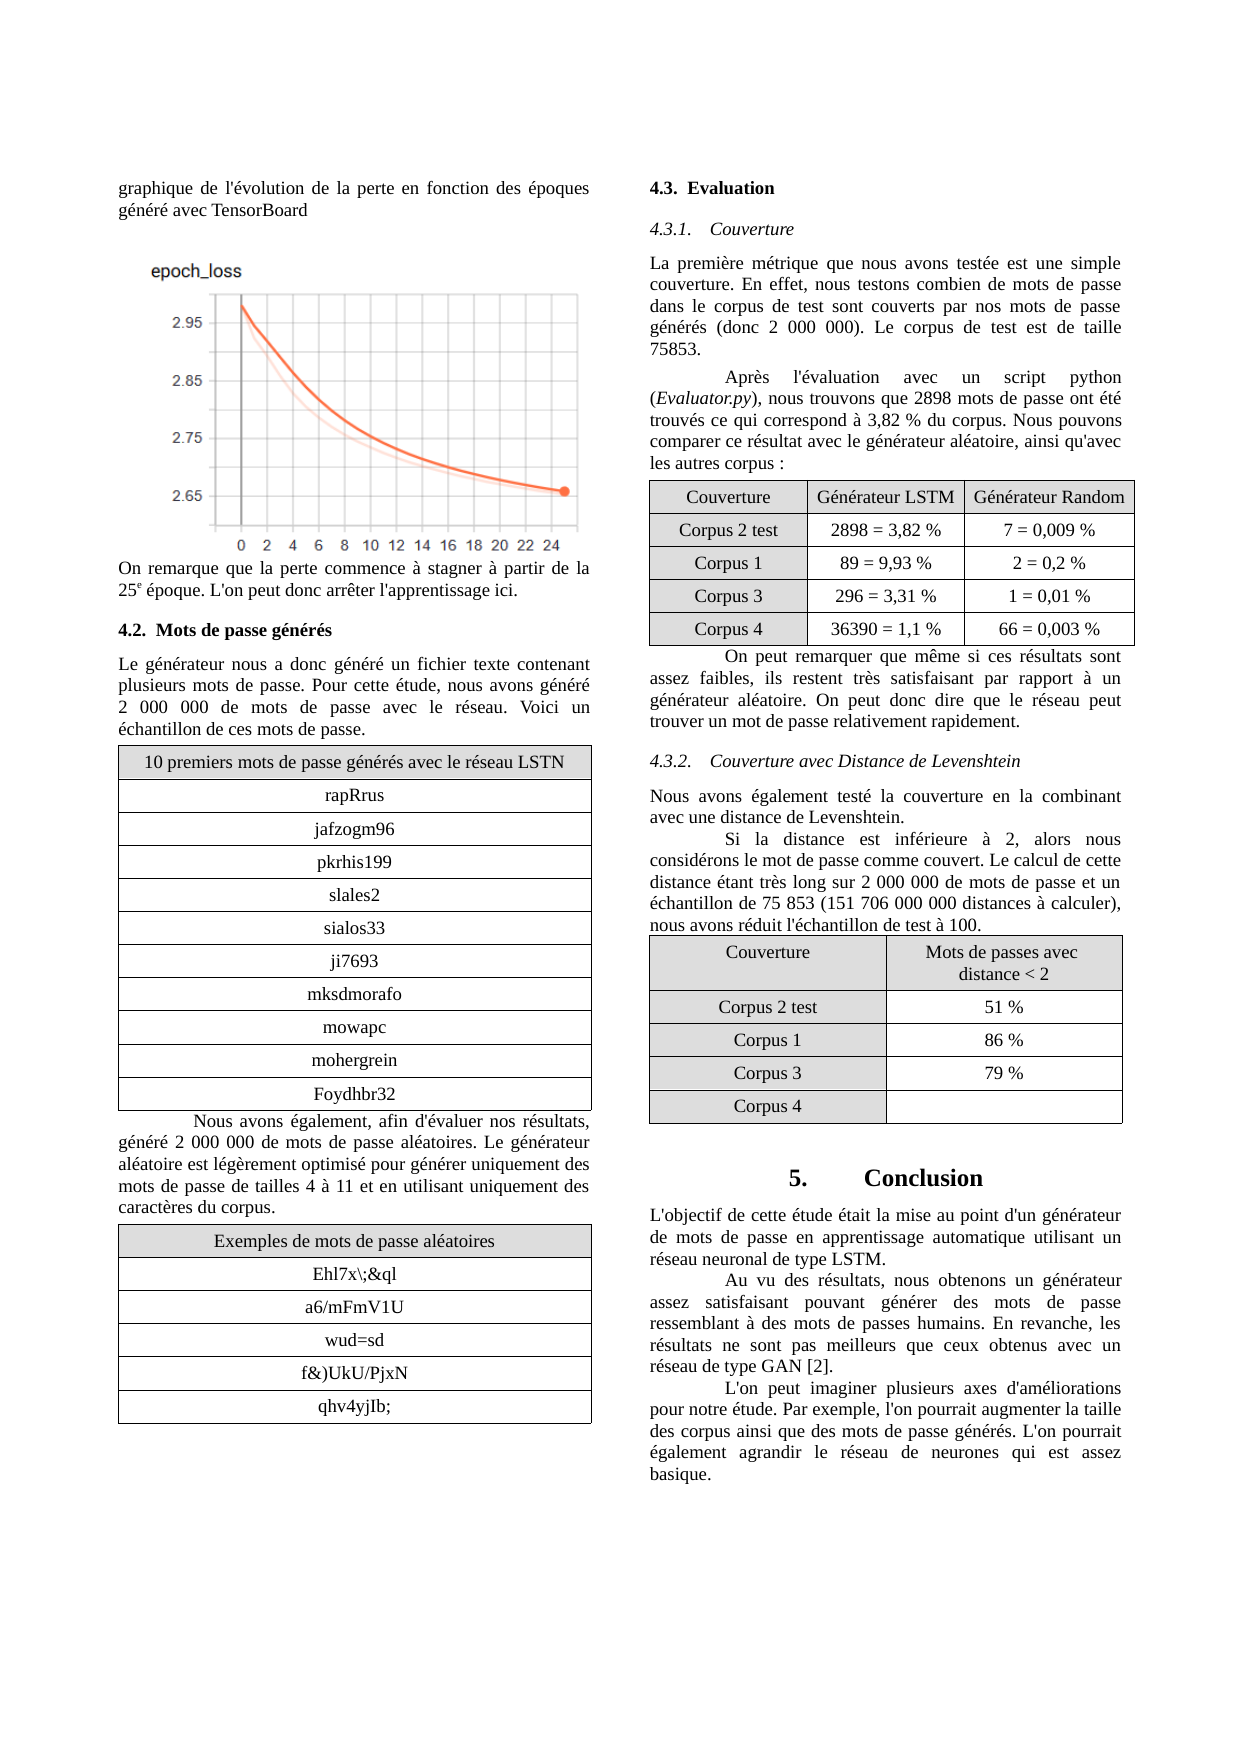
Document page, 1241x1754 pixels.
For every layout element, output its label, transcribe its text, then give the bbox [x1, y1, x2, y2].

subtitle Couverture [649, 217, 1122, 239]
table_cell Corpus 2 test [650, 991, 886, 1023]
table_cell Corpus 1 [650, 547, 807, 579]
subtitle Mots de passe générés [118, 619, 591, 640]
table_header Exemples de mots de passe aléatoires [119, 1225, 591, 1257]
subtitle Evaluation [649, 177, 1122, 199]
text L'on peut imaginer plusieurs axes d'améliorations pour notre étude. Par exemple, l'on pourrait augmenter la taille des corpus ainsi que des mots de passe générés. L'on pourrait également agrandir le réseau de neurones qui est assez basique. [649, 1377, 1122, 1484]
table_cell jafzogm96 [119, 813, 591, 845]
table_cell 79 % [887, 1057, 1122, 1089]
table_cell ji7693 [119, 945, 591, 977]
text Nous avons également, afin d'évaluer nos résultats, généré 2 000 000 de mots de passe aléatoires. Le générateur aléatoire est légèrement optimisé pour générer uniquement des mots de passe de tailles 4 à 11 et en utilisant uniquement des caractères du corpus. [118, 1111, 591, 1218]
table_cell pkrhis199 [119, 846, 591, 878]
table_cell mohergrein [119, 1045, 591, 1077]
table_header Couverture [650, 481, 807, 513]
text Au vu des résultats, nous obtenons un générateur assez satisfaisant pouvant générer des mots de passe ressemblant à des mots de passes humains. En revanche, les résultats ne sont pas meilleurs que ceux obtenus avec un réseau de type GAN [2]. [649, 1269, 1122, 1377]
table_cell [887, 1091, 1122, 1123]
table_cell 1 = 0,01 % [965, 580, 1134, 612]
table_cell 2 = 0,2 % [965, 547, 1134, 579]
text On remarque que la perte commence à stagner à partir de la 25e époque. L'on peut donc arrêter l'apprentissage ici. [118, 254, 591, 600]
table_cell Corpus 4 [650, 613, 807, 645]
table_cell Foydhbr32 [119, 1078, 591, 1110]
table_cell Corpus 2 test [650, 514, 807, 546]
table_header Couverture [650, 936, 886, 990]
text Si la distance est inférieure à 2, alors nous considérons le mot de passe comme couvert. Le calcul de cette distance étant très long sur 2 000 000 de mots de passe et un échantillon de 75 853 (151 706 000 000 distances à calculer), nous avons réduit l'échantillon de test à 100. [649, 828, 1122, 935]
table_cell f&)UkU/PjxN [119, 1357, 591, 1389]
table_cell rapRrus [119, 780, 591, 812]
table_cell Corpus 4 [650, 1091, 886, 1123]
table_cell mowapc [119, 1011, 591, 1043]
table_cell 89 = 9,93 % [808, 547, 964, 579]
picture [126, 260, 599, 557]
text graphique de l'évolution de la perte en fonction des époques généré avec TensorBoard [118, 177, 591, 220]
table_cell slales2 [119, 879, 591, 911]
text Le générateur nous a donc généré un fichier texte contenant plusieurs mots de passe. Pour cette étude, nous avons généré 2 000 000 de mots de passe avec le réseau. Voici un échantillon de ces mots de passe. [118, 653, 591, 739]
table_header Générateur Random [965, 481, 1134, 513]
table_cell wud=sd [119, 1324, 591, 1356]
text La première métrique que nous avons testée est une simple couverture. En effet, nous testons combien de mots de passe dans le corpus de test sont couverts par nos mots de passe générés (donc 2 000 000). Le corpus de test est de taille 75853. [649, 252, 1122, 359]
table_cell 296 = 3,31 % [808, 580, 964, 612]
table_cell Corpus 3 [650, 1057, 886, 1089]
text Nous avons également testé la couverture en la combinant avec une distance de Levenshtein. [649, 784, 1122, 828]
table_cell 66 = 0,003 % [965, 613, 1134, 645]
subtitle Conclusion [649, 1163, 1122, 1192]
table_header 10 premiers mots de passe générés avec le réseau LSTN [119, 746, 591, 778]
text L'objectif de cette étude était la mise au point d'un générateur de mots de passe en apprentissage automatique utilisant un réseau neuronal de type LSTM. [649, 1204, 1122, 1269]
table_cell 86 % [887, 1024, 1122, 1056]
table_cell 7 = 0,009 % [965, 514, 1134, 546]
table_cell Ehl7x\;&ql [119, 1258, 591, 1290]
table_cell qhv4yjIb; [119, 1391, 591, 1423]
table_cell a6/mFmV1U [119, 1291, 591, 1323]
table_cell mksdmorafo [119, 978, 591, 1010]
subtitle Couverture avec Distance de Levenshtein [649, 750, 1122, 772]
table_cell sialos33 [119, 912, 591, 944]
table_cell 51 % [887, 991, 1122, 1023]
text On peut remarquer que même si ces résultats sont assez faibles, ils restent très satisfaisant par rapport à un générateur aléatoire. On peut donc dire que le réseau peut trouver un mot de passe relativement rapidement. [649, 646, 1122, 732]
text Après l'évaluation avec un script python (Evaluator.py), nous trouvons que 2898 mots de passe ont été trouvés ce qui correspond à 3,82 % du corpus. Nous pouvons comparer ce résultat avec le générateur aléatoire, ainsi qu'avec les autres corpus : [649, 366, 1122, 473]
table_header Générateur LSTM [808, 481, 964, 513]
table_header Mots de passes avec distance < 2 [887, 936, 1122, 990]
table_cell 2898 = 3,82 % [808, 514, 964, 546]
table_cell Corpus 3 [650, 580, 807, 612]
table_cell 36390 = 1,1 % [808, 613, 964, 645]
table_cell Corpus 1 [650, 1024, 886, 1056]
